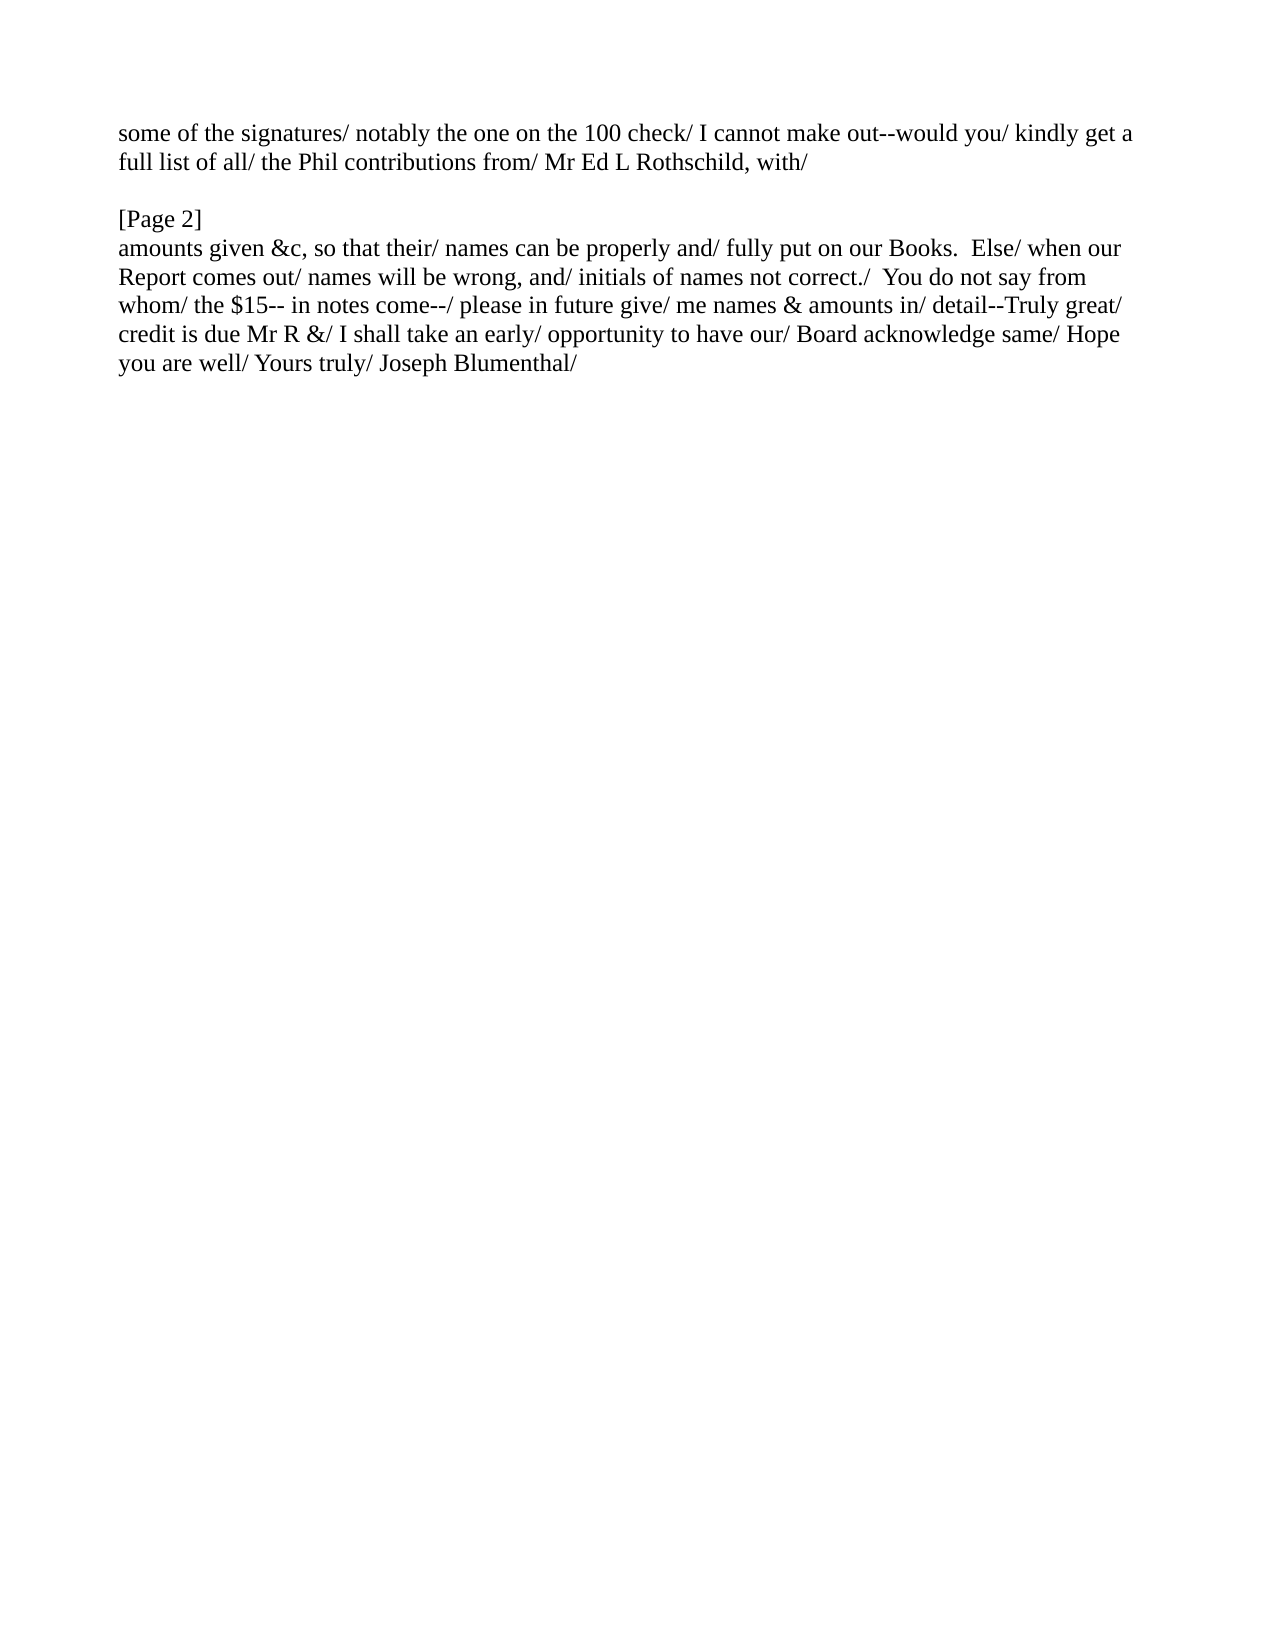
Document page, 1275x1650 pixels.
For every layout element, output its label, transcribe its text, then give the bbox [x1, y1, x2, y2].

text some of the signatures/ notably the one on the 100 check/ I cannot make out--would you/ kindly get a full list of all/ the Phil contributions from/ Mr Ed L Rothschild, with/ [118, 118, 1157, 176]
text amounts given &c, so that their/ names can be properly and/ fully put on our Books. Else/ when our Report comes out/ names will be wrong, and/ initials of names not correct./ You do not say from whom/ the $15-- in notes come--/ please in future give/ me names & amounts in/ detail--Truly great/ credit is due Mr R &/ I shall take an early/ opportunity to have our/ Board acknowledge same/ Hope you are well/ Yours truly/ Joseph Blumenthal/ [118, 233, 1157, 377]
text [Page 2] [118, 204, 1157, 233]
